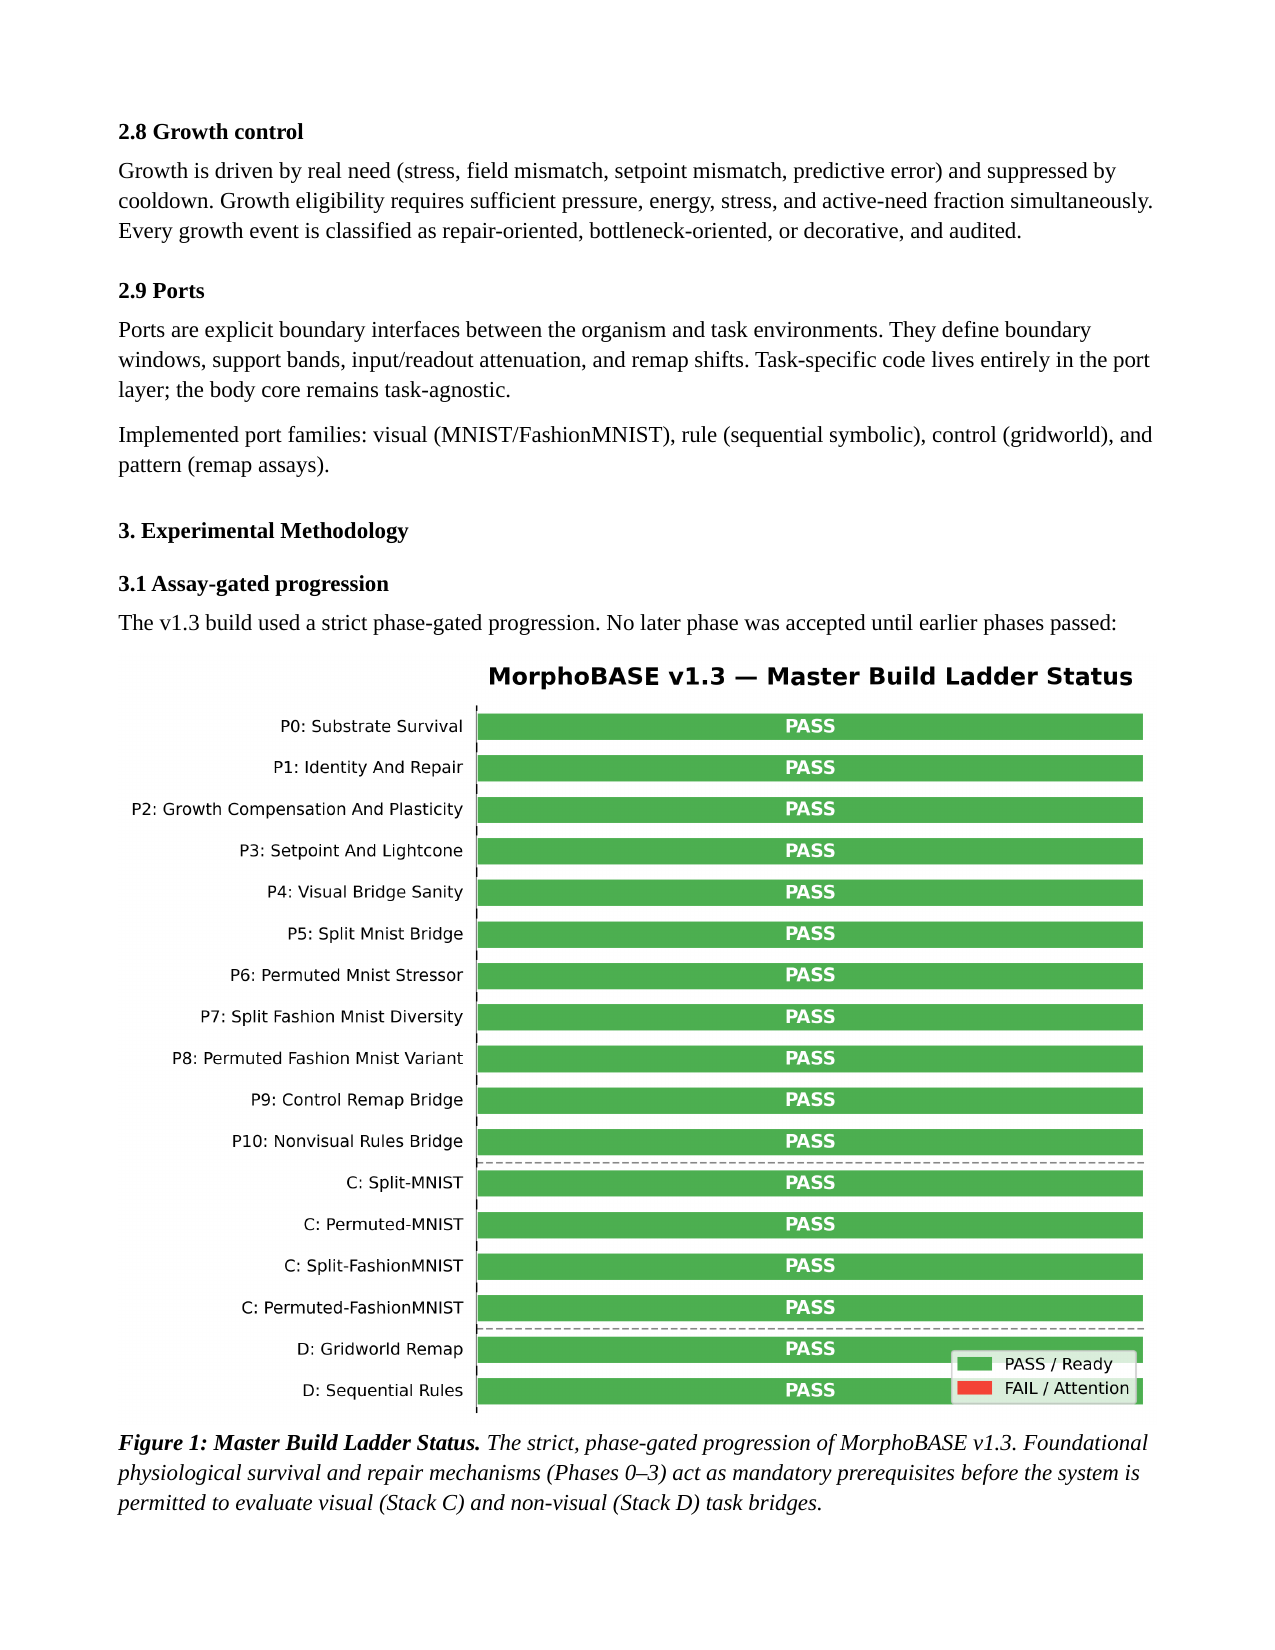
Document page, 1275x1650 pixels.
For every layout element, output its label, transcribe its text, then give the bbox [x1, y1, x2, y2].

picture [118, 653, 1157, 1425]
subtitle 2.9 Ports [118, 277, 1157, 303]
subtitle 3. Experimental Methodology [118, 517, 1157, 543]
subtitle 3.1 Assay-gated progression [118, 570, 1157, 596]
text Figure 1: Master Build Ladder Status. The strict, phase-gated progression of MorphoBASE v1.3. Foundational physiological survival and repair mechanisms (Phases 0–3) act as mandatory prerequisites before the system is permitted to evaluate visual (Stack C) and non-visual (Stack D) task bridges. [118, 1425, 1157, 1516]
text Ports are explicit boundary interfaces between the organism and task environments. They define boundary windows, support bands, input/readout attenuation, and remap shifts. Task-specific code lives entirely in the port layer; the body core remains task-agnostic. [118, 316, 1157, 402]
subtitle 2.8 Growth control [118, 118, 1157, 144]
text Growth is driven by real need (stress, field mismatch, setpoint mismatch, predictive error) and suppressed by cooldown. Growth eligibility requires sufficient pressure, energy, stress, and active-need fraction simultaneously. Every growth event is classified as repair-oriented, bottleneck-oriented, or decorative, and audited. [118, 157, 1157, 244]
text Implemented port families: visual (MNIST/FashionMNIST), rule (sequential symbolic), control (gridworld), and pattern (remap assays). [118, 421, 1157, 477]
text The v1.3 build used a strict phase-gated progression. No later phase was accepted until earlier phases passed: [118, 609, 1157, 635]
